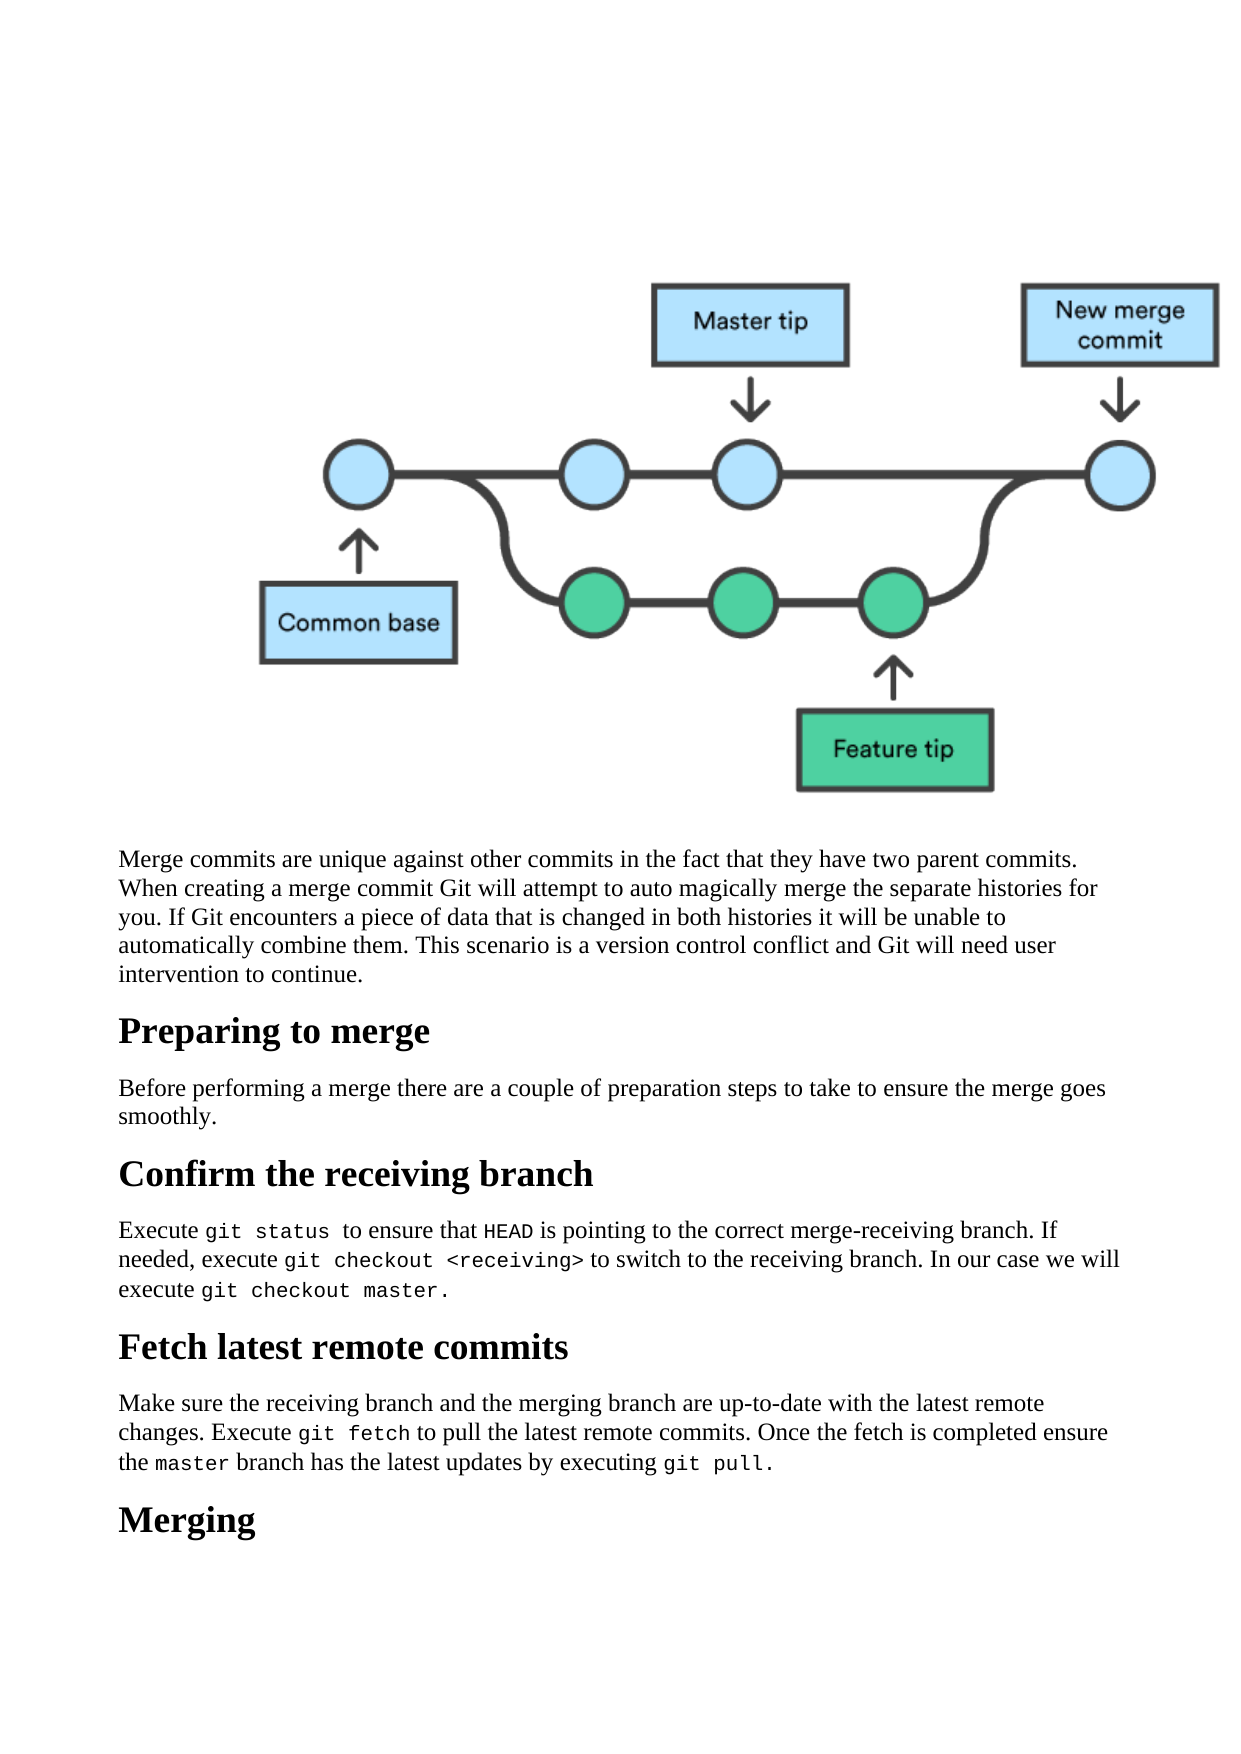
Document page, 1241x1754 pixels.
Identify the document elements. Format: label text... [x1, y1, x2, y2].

text Execute git status to ensure that HEAD is pointing to the correct merge-receiving branch. If needed, execute git checkout <receiving> to switch to the receiving branch. In our case we will execute git checkout master. [118, 1215, 1122, 1304]
text Before performing a merge there are a couple of preparation steps to take to ensure the merge goes smoothly. [118, 1073, 1122, 1130]
text Make sure the receiving branch and the merging branch are up-to-date with the latest remote changes. Execute git fetch to pull the latest remote commits. Once the fetch is completed ensure the master branch has the latest updates by executing git pull. [118, 1388, 1122, 1476]
text Fetch latest remote commits [118, 1324, 1122, 1368]
text Preparing to merge [118, 1009, 1122, 1052]
text Merge commits are unique against other commits in the fact that they have two parent commits. When creating a merge commit Git will attempt to auto magically merge the separate histories for you. If Git encounters a piece of data that is changed in both histories it will be unable to automatically combine them. This scenario is a version control conflict and Git will need user intervention to continue. [118, 844, 1122, 988]
picture [118, 118, 1241, 834]
text Confirm the receiving branch [118, 1151, 1122, 1194]
text Merging [118, 1497, 1122, 1540]
